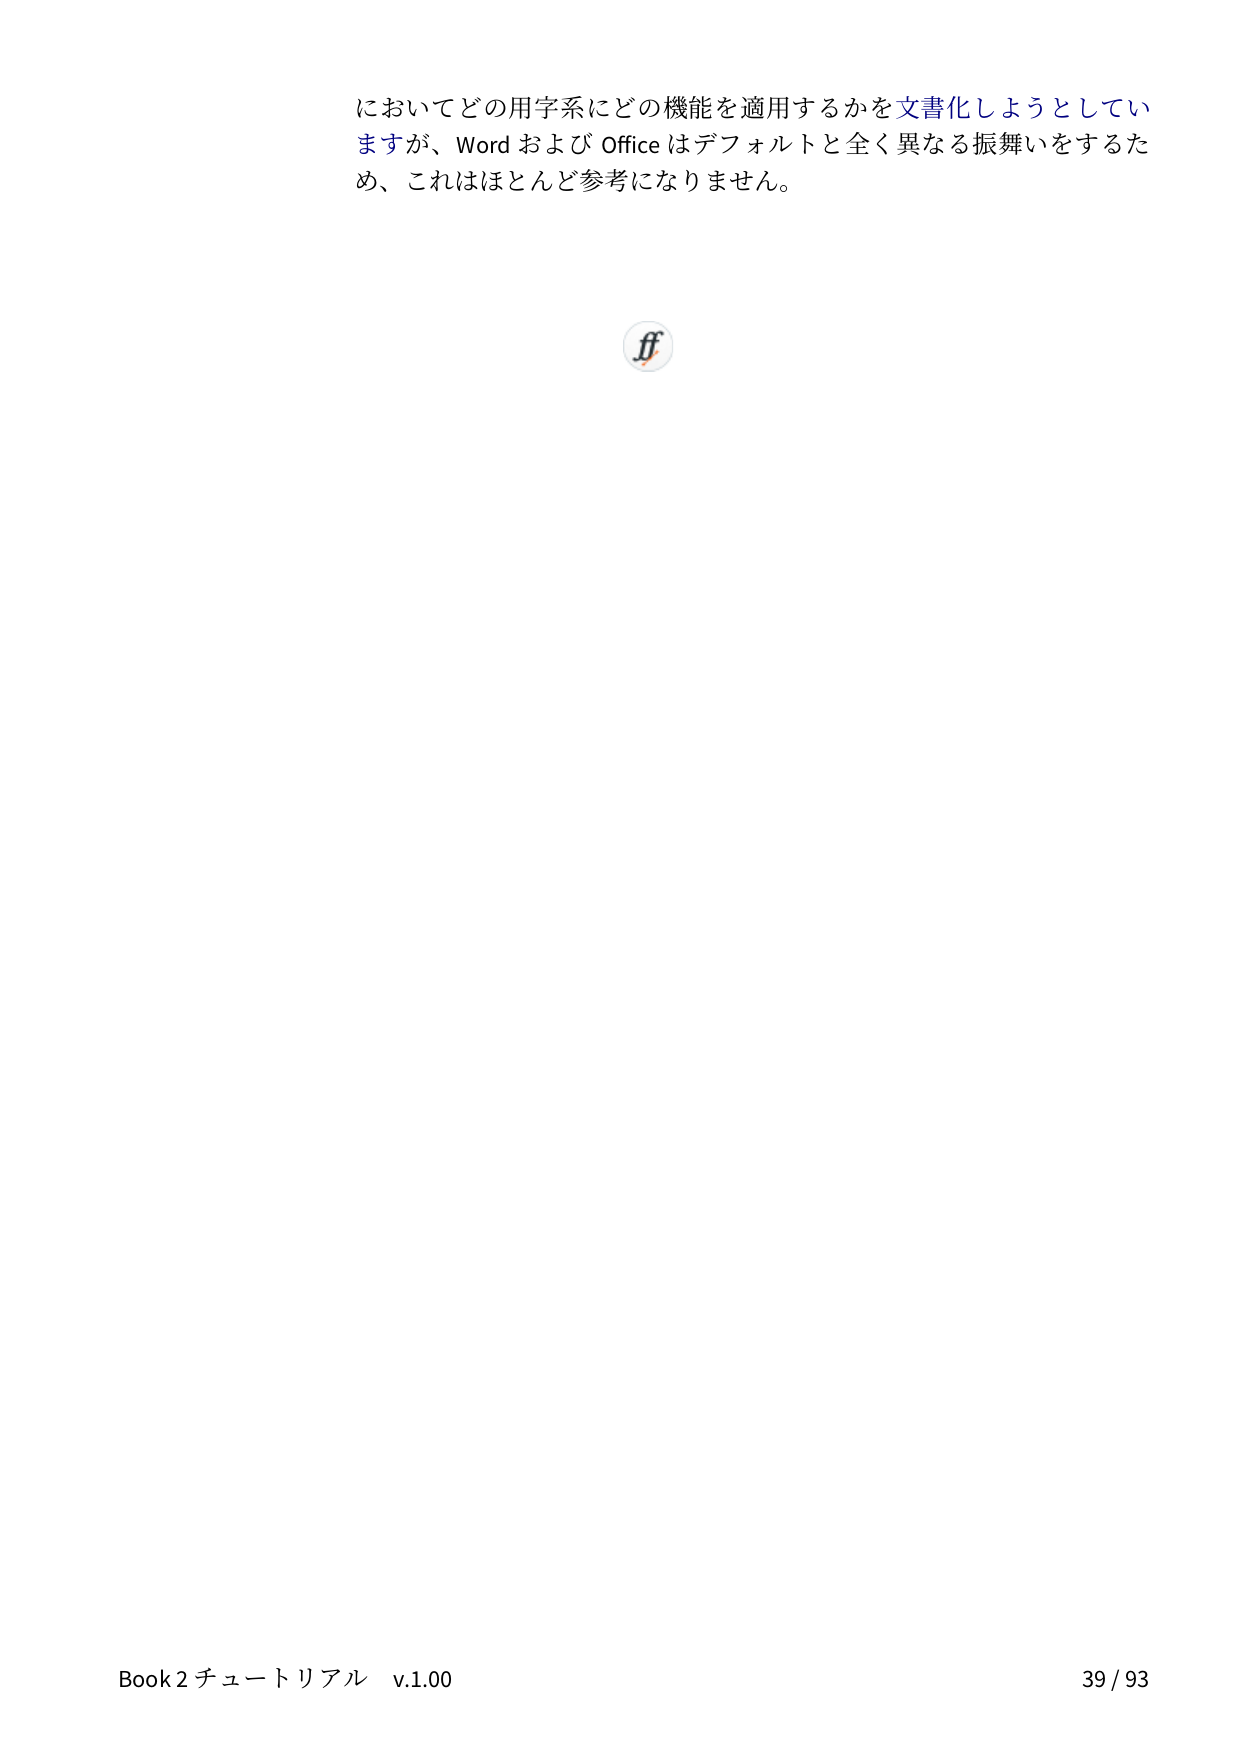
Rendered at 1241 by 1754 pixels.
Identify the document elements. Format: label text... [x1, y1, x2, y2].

text 《警告》 OpenType エンジンは、その用字系において適正であると判断した時にかぎり、「機能」を適用します（ラテン文字では、Uniscribe は「liga」機能を適用します）。さらに悪いことに、いくつかのアプリケーションはおそらく一切の機能を適用しないことを選んでいます（Word はラテン文字の合字処理を行ないません。しかし、2007 年版から変更されているかもしれません)。Microsoft は、Uniscribe においてどの用字系にどの機能を適用するかを文書化しようとしていますが、Word および Office はデフォルトと全く異なる振舞いをするため、これはほとんど参考になりません。 [354, 88, 1152, 197]
picture [623, 321, 674, 372]
